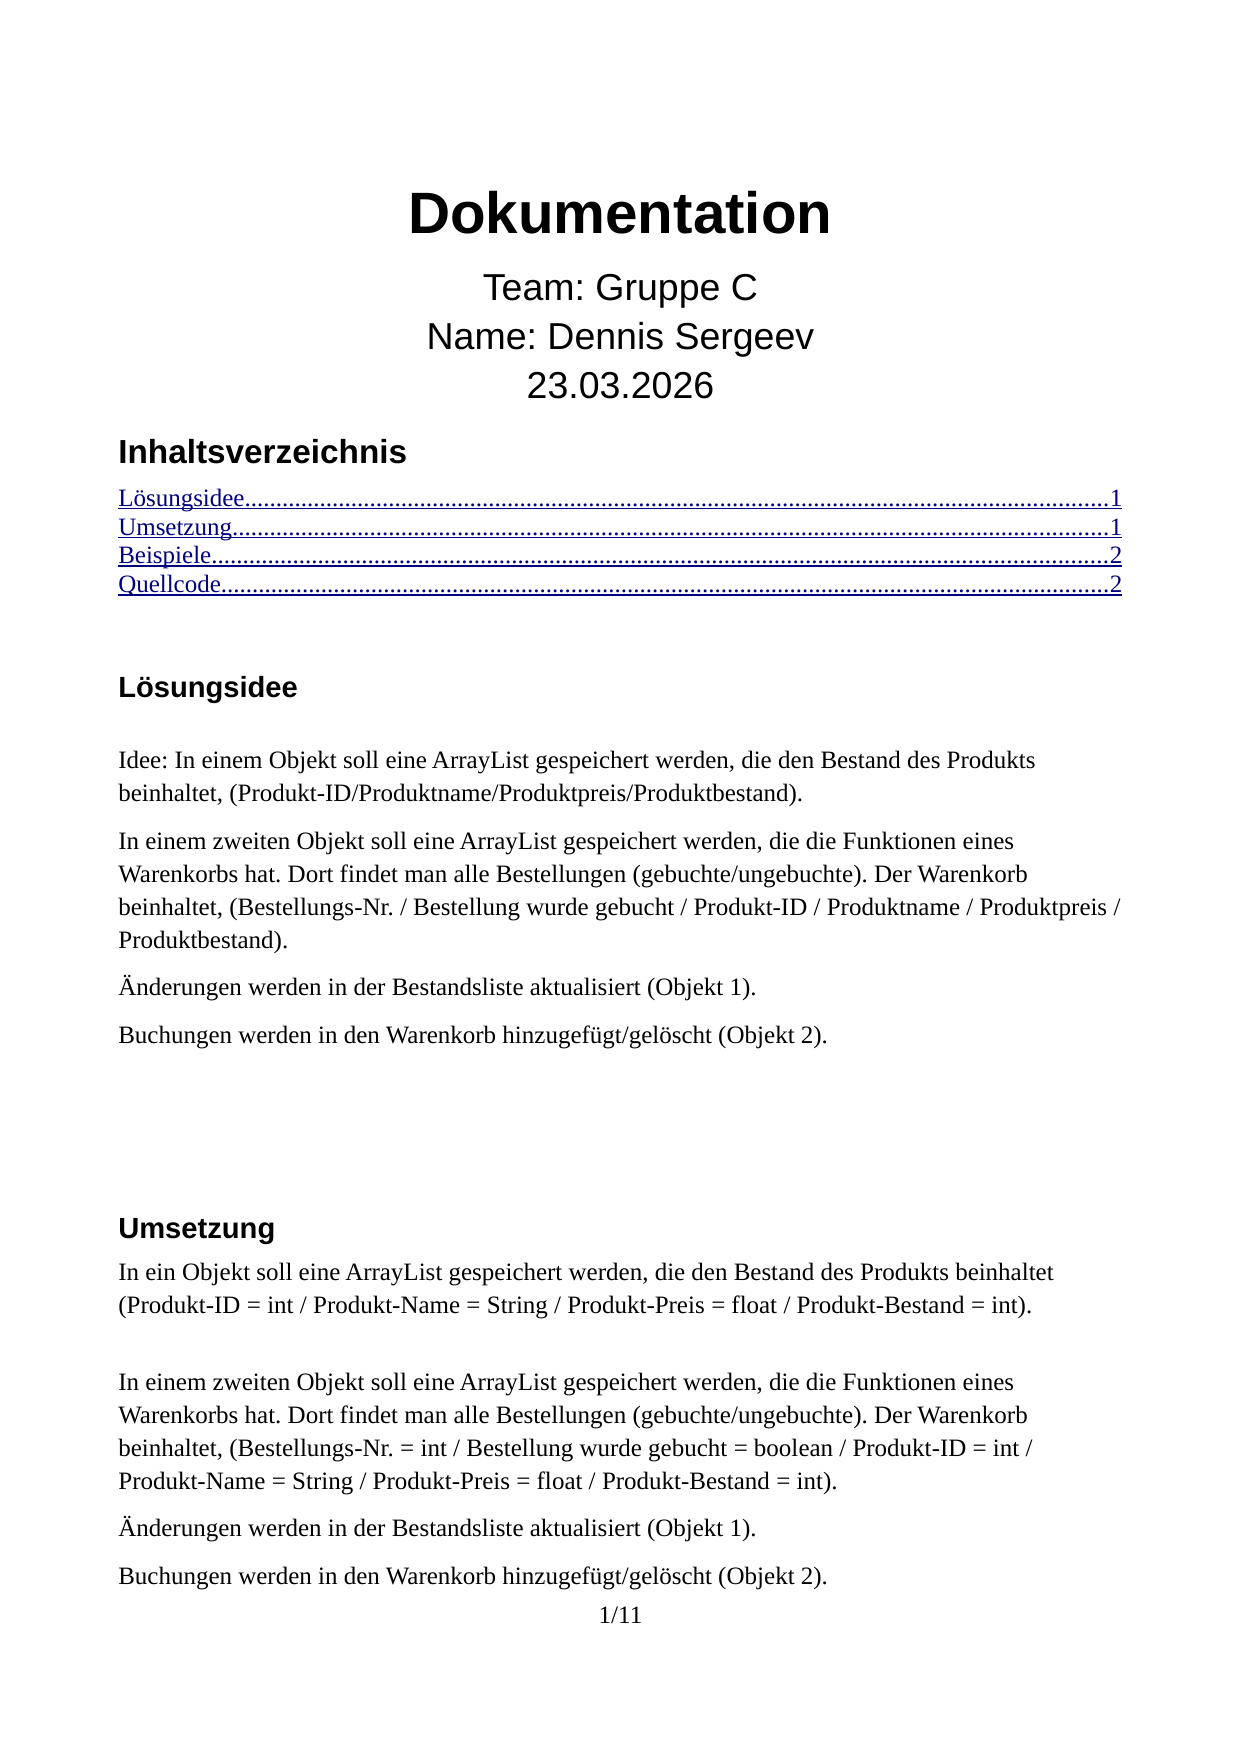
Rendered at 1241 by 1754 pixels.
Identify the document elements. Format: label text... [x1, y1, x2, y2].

text Änderungen werden in der Bestandsliste aktualisiert (Objekt 1). [118, 972, 1122, 1001]
text Idee: In einem Objekt soll eine ArrayList gespeichert werden, die den Bestand des Produkts beinhaltet, (Produkt-ID/Produktname/Produktpreis/Produktbestand). [118, 745, 1122, 807]
subtitle Lösungsidee [118, 670, 1122, 704]
text In ein Objekt soll eine ArrayList gespeichert werden, die den Bestand des Produkts beinhaltet (Produkt-ID = int / Produkt-Name = String / Produkt-Preis = float / Produkt-Bestand = int). [118, 1257, 1122, 1319]
text In einem zweiten Objekt soll eine ArrayList gespeichert werden, die die Funktionen eines Warenkorbs hat. Dort findet man alle Bestellungen (gebuchte/ungebuchte). Der Warenkorb beinhaltet, (Bestellungs-Nr. / Bestellung wurde gebucht / Produkt-ID / Produktname / Produktpreis / Produktbestand). [118, 826, 1122, 954]
subtitle Inhaltsverzeichnis [118, 432, 1122, 470]
text Lösungsidee 1 [118, 483, 1122, 508]
text Team: Gruppe C [118, 265, 1122, 308]
text Umsetzung 1 [118, 512, 1122, 537]
text Dokumentation [118, 179, 1122, 246]
text Name: Dennis Sergeev [118, 314, 1122, 357]
text 23.03.2026 [118, 364, 1122, 407]
text Buchungen werden in den Warenkorb hinzugefügt/gelöscht (Objekt 2). [118, 1561, 1122, 1590]
text Änderungen werden in der Bestandsliste aktualisiert (Objekt 1). [118, 1513, 1122, 1542]
subtitle Umsetzung [118, 1211, 1122, 1245]
text In einem zweiten Objekt soll eine ArrayList gespeichert werden, die die Funktionen eines Warenkorbs hat. Dort findet man alle Bestellungen (gebuchte/ungebuchte). Der Warenkorb beinhaltet, (Bestellungs-Nr. = int / Bestellung wurde gebucht = boolean / Produkt-ID = int / Produkt-Name = String / Produkt-Preis = float / Produkt-Bestand = int). [118, 1367, 1122, 1494]
text Buchungen werden in den Warenkorb hinzugefügt/gelöscht (Objekt 2). [118, 1020, 1122, 1049]
text Quellcode 2 [118, 569, 1122, 594]
text Beispiele 2 [118, 540, 1122, 565]
